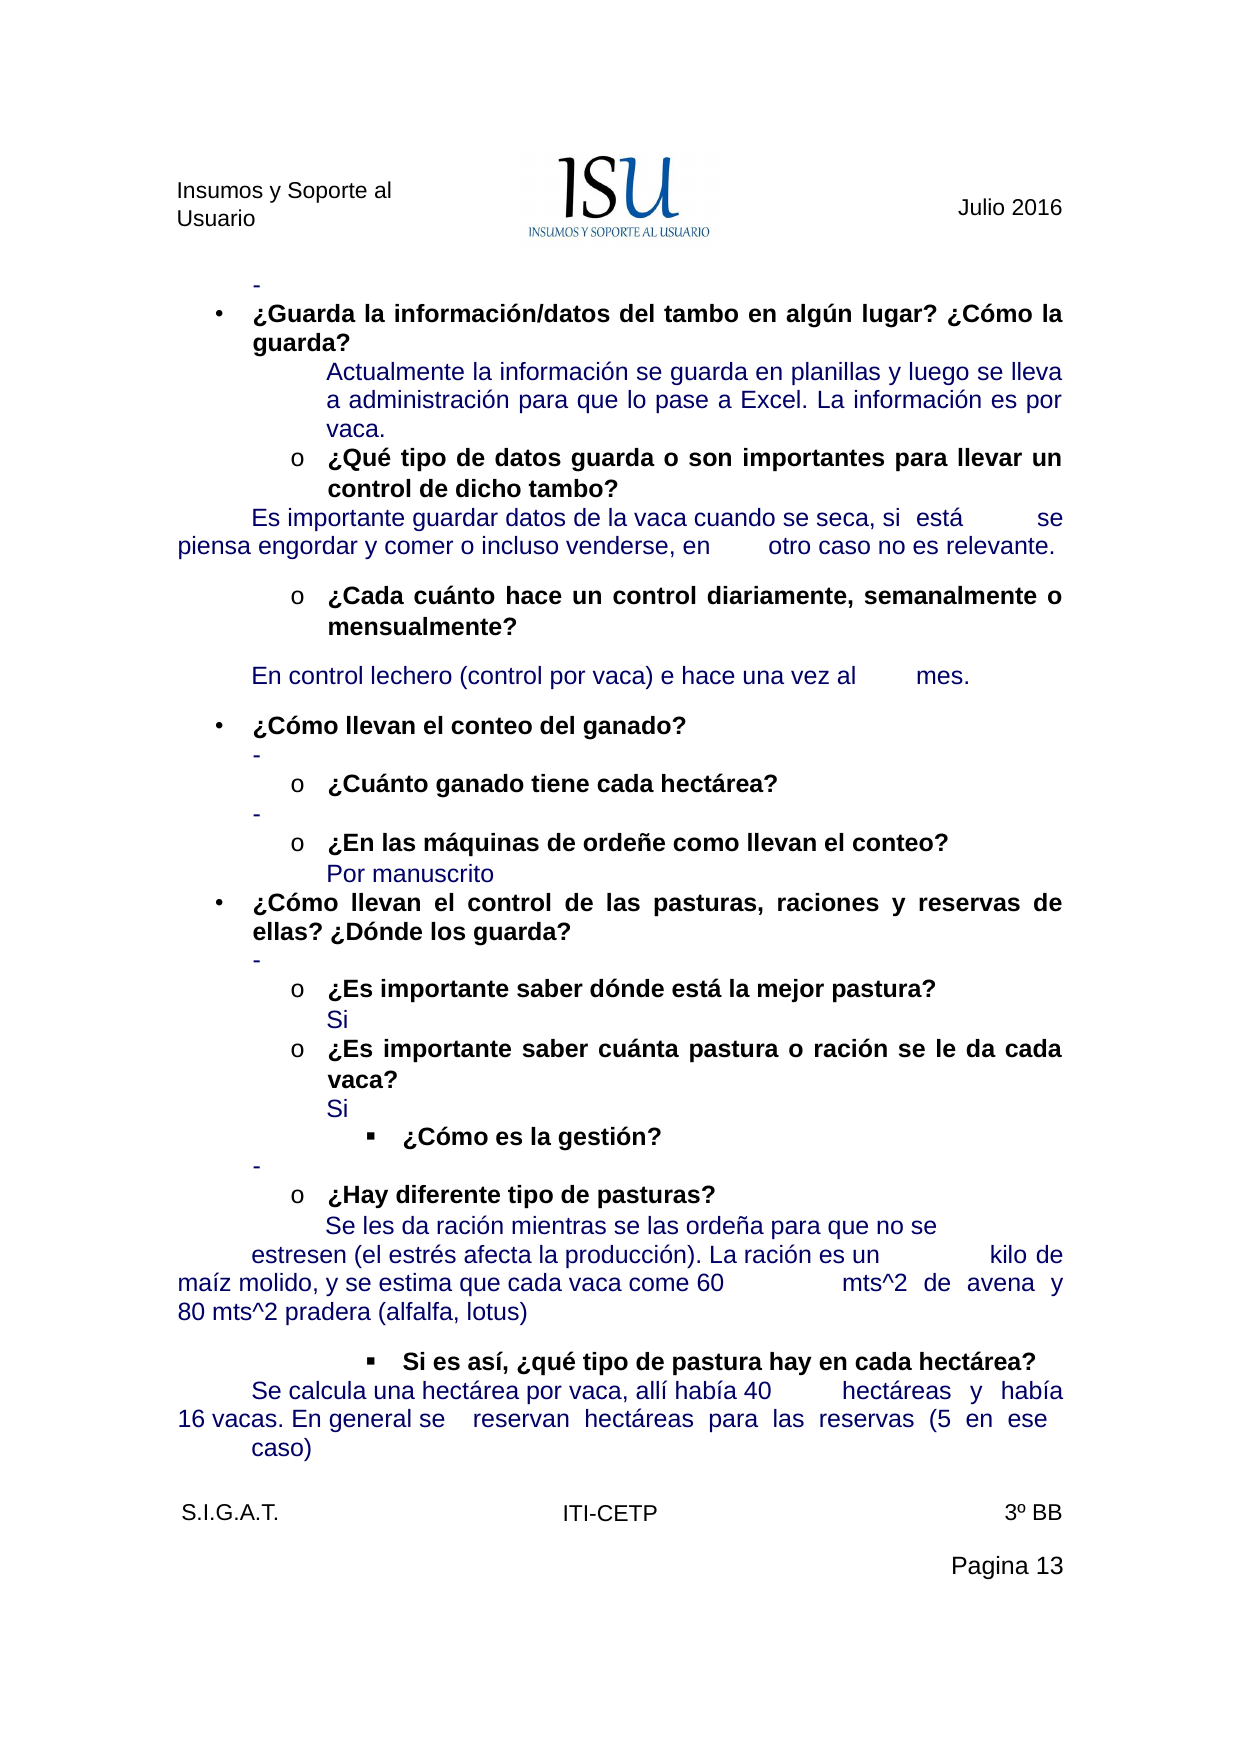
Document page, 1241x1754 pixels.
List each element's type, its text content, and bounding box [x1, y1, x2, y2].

list ¿Qué tipo de datos guarda o son importantes para llevar un control de dicho tambo? [290, 443, 1063, 502]
list Por manuscrito [252, 859, 1063, 888]
list Si es así, ¿qué tipo de pastura hay en cada hectárea? [365, 1347, 1063, 1376]
list - [252, 946, 1063, 974]
list Si [252, 1005, 1063, 1034]
list ¿Cómo llevan el control de las pasturas, raciones y reservas de ellas? ¿Dónde los guarda? [215, 888, 1063, 946]
list ¿Hay diferente tipo de pasturas? [290, 1180, 1063, 1211]
list ¿Cómo es la gestión? [365, 1122, 1063, 1151]
list ¿Cuánto ganado tiene cada hectárea? [290, 768, 1063, 799]
list Actualmente la información se guarda en planillas y luego se lleva a administración para que lo pase a Excel. La información es por vaca. [252, 357, 1063, 443]
list - [252, 270, 1063, 299]
list Si [252, 1094, 1063, 1122]
list - [252, 799, 1063, 828]
text Se calcula una hectárea por vaca, allí había 40 hectáreas y había 16 vacas. En general se reservan hectáreas para las reservas (5 en ese caso) [177, 1376, 1063, 1462]
list ¿Es importante saber cuánta pastura o ración se le da cada vaca? [290, 1034, 1063, 1094]
list - [252, 1151, 1063, 1180]
text Es importante guardar datos de la vaca cuando se seca, si está se piensa engordar y comer o incluso venderse, en otro caso no es relevante. [177, 502, 1063, 560]
list - [252, 740, 1063, 768]
list ¿En las máquinas de ordeñe como llevan el conteo? [290, 828, 1063, 859]
list ¿Cómo llevan el conteo del ganado? [215, 711, 1063, 740]
text En control lechero (control por vaca) e hace una vez al mes. [177, 661, 1063, 690]
list ¿Es importante saber dónde está la mejor pastura? [290, 974, 1063, 1005]
list ¿Cada cuánto hace un control diariamente, semanalmente o mensualmente? [290, 581, 1063, 641]
list ¿Guarda la información/datos del tambo en algún lugar? ¿Cómo la guarda? [215, 299, 1063, 357]
text Se les da ración mientras se las ordeña para que no se estresen (el estrés afecta la producción). La ración es un kilo de maíz molido, y se estima que cada vaca come 60 mts^2 de avena y 80 mts^2 pradera (alfalfa, lotus) [177, 1211, 1063, 1326]
